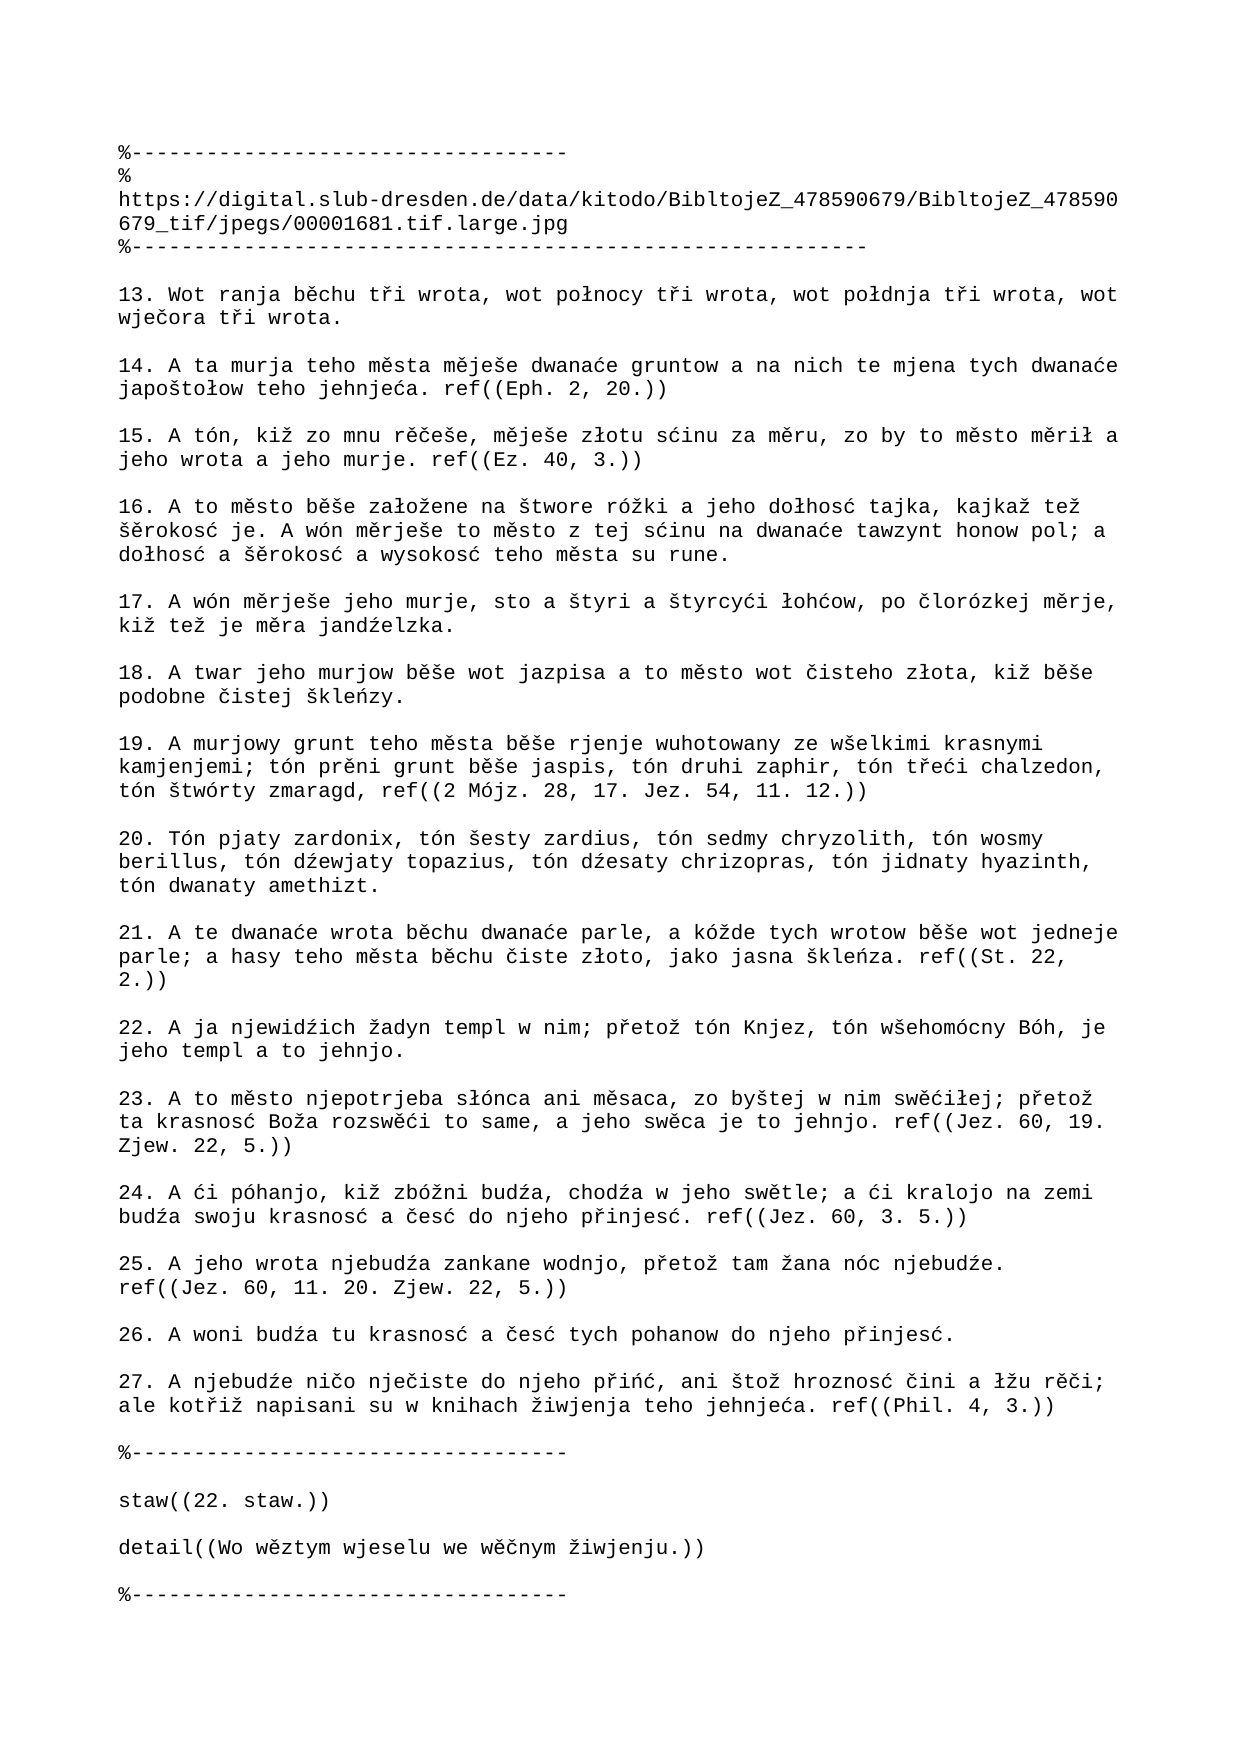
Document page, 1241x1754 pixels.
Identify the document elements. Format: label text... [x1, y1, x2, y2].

text detail((Wo wěztym wjeselu we wěčnym žiwjenju.)) [118, 1537, 1122, 1561]
text 18. A twar jeho murjow běše wot jazpisa a to město wot čisteho złota, kiž běše podobne čistej škleńzy. [118, 662, 1122, 709]
text 24. A ći póhanjo, kiž zbóžni budźa, chodźa w jeho swětle; a ći kralojo na zemi budźa swoju krasnosć a česć do njeho přinjesć. ref((Jez. 60, 3. 5.)) [118, 1182, 1122, 1229]
text 25. A jeho wrota njebudźa zankane wodnjo, přetož tam žana nóc njebudźe. ref((Jez. 60, 11. 20. Zjew. 22, 5.)) [118, 1253, 1122, 1300]
text % https://digital.slub-dresden.de/data/kitodo/BibltojeZ_478590679/BibltojeZ_478590679_tif/jpegs/00001681.tif.large.jpg [118, 165, 1122, 236]
text 13. Wot ranja běchu tři wrota, wot połnocy tři wrota, wot połdnja tři wrota, wot wječora tři wrota. [118, 284, 1122, 331]
text 20. Tón pjaty zardonix, tón šesty zardius, tón sedmy chryzolith, tón wosmy berillus, tón dźewjaty topazius, tón dźesaty chrizopras, tón jidnaty hyazinth, tón dwanaty amethizt. [118, 827, 1122, 898]
text 15. A tón, kiž zo mnu rěčeše, měješe złotu sćinu za měru, zo by to město měrił a jeho wrota a jeho murje. ref((Ez. 40, 3.)) [118, 426, 1122, 473]
text 22. A ja njewidźich žadyn templ w nim; přetož tón Knjez, tón wšehomócny Bóh, je jeho templ a to jehnjo. [118, 1017, 1122, 1064]
text 17. A wón měrješe jeho murje, sto a štyri a štyrcyći łohćow, po člorózkej měrje, kiž tež je měra jandźelzka. [118, 591, 1122, 638]
text %----------------------------------- [118, 1584, 1122, 1608]
text 23. A to město njepotrjeba słónca ani měsaca, zo byštej w nim swěćiłej; přetož ta krasnosć Boža rozswěći to same, a jeho swěca je to jehnjo. ref((Jez. 60, 19. Zjew. 22, 5.)) [118, 1088, 1122, 1158]
text %----------------------------------- [118, 1442, 1122, 1466]
text 19. A murjowy grunt teho města běše rjenje wuhotowany ze wšelkimi krasnymi kamjenjemi; tón prěni grunt běše jaspis, tón druhi zaphir, tón třeći chalzedon, tón štwórty zmaragd, ref((2 Mójz. 28, 17. Jez. 54, 11. 12.)) [118, 733, 1122, 804]
text staw((22. staw.)) [118, 1489, 1122, 1513]
text 26. A woni budźa tu krasnosć a česć tych pohanow do njeho přinjesć. [118, 1324, 1122, 1348]
text 14. A ta murja teho města měješe dwanaće gruntow a na nich te mjena tych dwanaće japoštołow teho jehnjeća. ref((Eph. 2, 20.)) [118, 354, 1122, 402]
text 16. A to město běše załožene na štwore róžki a jeho dołhosć tajka, kajkaž tež šěrokosć je. A wón měrješe to město z tej sćinu na dwanaće tawzynt honow pol; a dołhosć a šěrokosć a wysokosć teho města su rune. [118, 496, 1122, 567]
text 21. A te dwanaće wrota běchu dwanaće parle, a kóžde tych wrotow běše wot jedneje parle; a hasy teho města běchu čiste złoto, jako jasna škleńza. ref((St. 22, 2.)) [118, 922, 1122, 993]
text %----------------------------------- [118, 142, 1122, 165]
text %----------------------------------------------------------- [118, 236, 1122, 260]
text 27. A njebudźe ničo nječiste do njeho přińć, ani štož hroznosć čini a łžu rěči; ale kotřiž napisani su w knihach žiwjenja teho jehnjeća. ref((Phil. 4, 3.)) [118, 1371, 1122, 1419]
